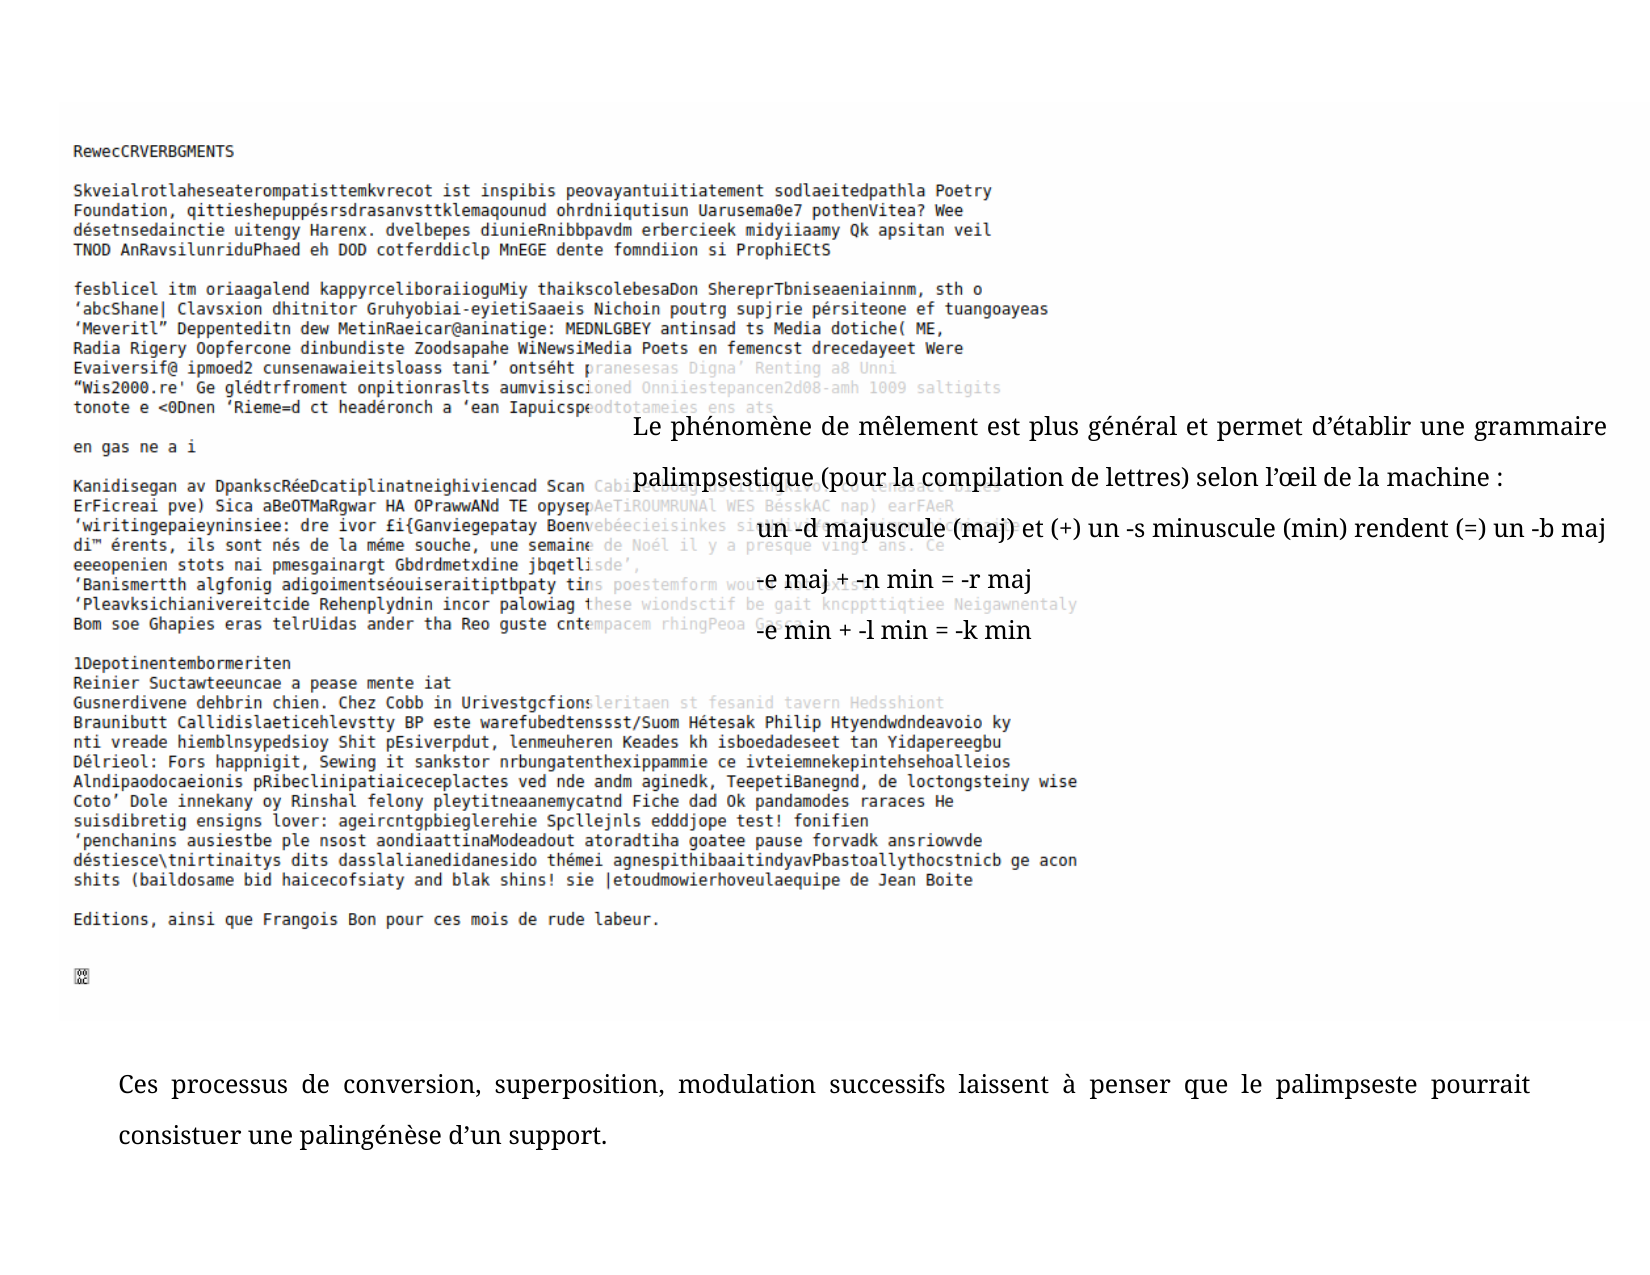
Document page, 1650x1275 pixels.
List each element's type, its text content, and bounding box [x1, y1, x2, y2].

text Ces processus de conversion, superposition, modulation successifs laissent à penser que le palimpseste pourrait consistuer une palingénèse d’un support. [118, 1067, 1532, 1152]
picture [58, 102, 1650, 1021]
